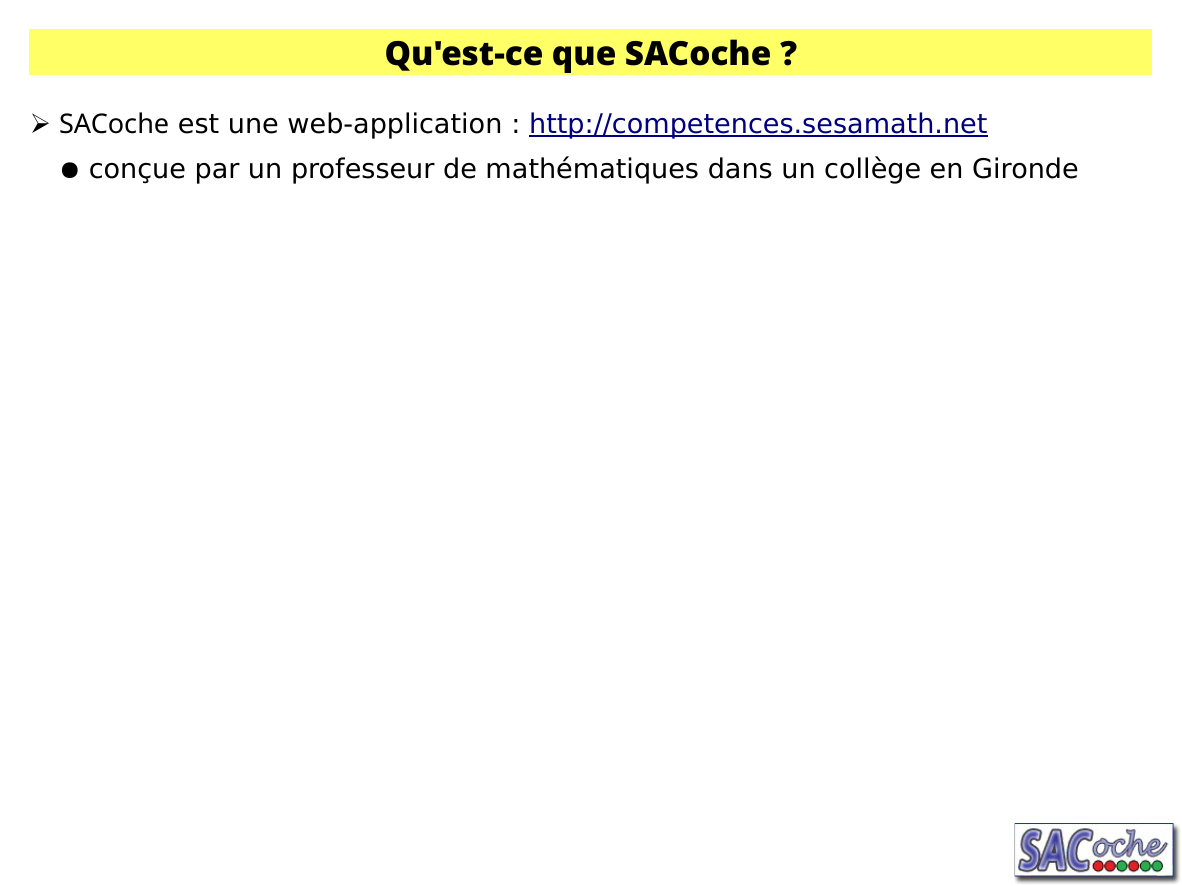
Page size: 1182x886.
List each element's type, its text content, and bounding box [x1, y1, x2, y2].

list SACoche est une web-application : http://competences.sesamath.net [29, 104, 1152, 141]
text Qu'est-ce que SACoche ? [29, 29, 1152, 75]
picture [1014, 823, 1182, 886]
list conçue par un professeur de mathématiques dans un collège en Gironde [59, 153, 1152, 184]
